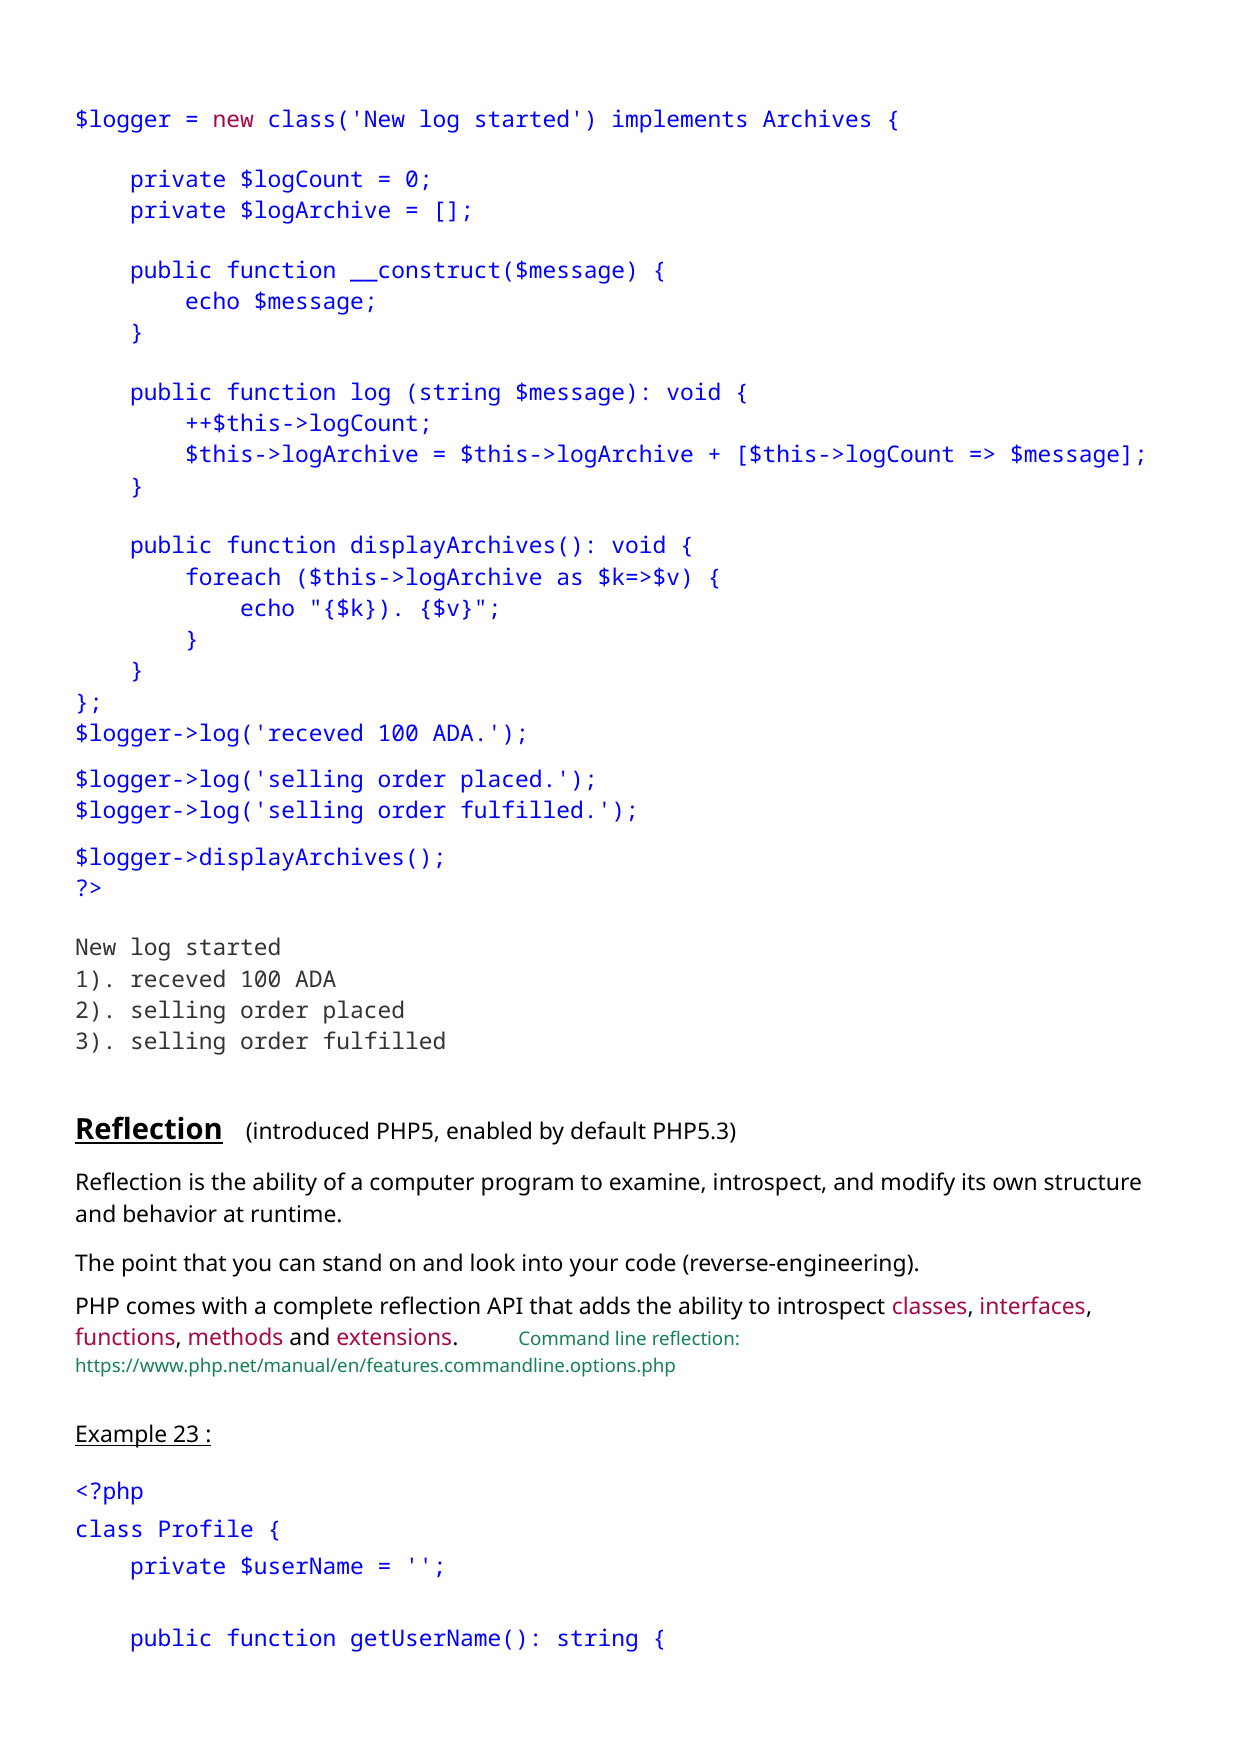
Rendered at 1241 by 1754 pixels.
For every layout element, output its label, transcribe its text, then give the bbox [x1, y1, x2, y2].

text $this->logArchive = $this->logArchive + [$this->logCount => $message]; [75, 438, 1166, 469]
text $logger->log('selling order fulfilled.'); [75, 794, 1166, 825]
text PHP comes with a complete reflection API that adds the ability to introspect classes, interfaces, functions, methods and extensions. Command line reflection: https://www.php.net/manual/en/features.commandline.options.php [75, 1290, 1166, 1378]
text private $logCount = 0; [75, 163, 1166, 194]
text echo "{$k}). {$v}"; [75, 592, 1166, 623]
text } [75, 654, 1166, 685]
text }; [75, 685, 1166, 717]
text private $userName = ''; [75, 1550, 1166, 1581]
text <?php [75, 1475, 1166, 1507]
text ?> [75, 872, 1166, 903]
text class Profile { [75, 1513, 1166, 1544]
text } [75, 469, 1166, 501]
text public function log (string $message): void { [75, 376, 1166, 407]
text $logger->log('receved 100 ADA.'); [75, 717, 1166, 748]
text public function displayArchives(): void { [75, 529, 1166, 560]
text } [75, 316, 1166, 347]
text New log started 1). receved 100 ADA 2). selling order placed 3). selling order fulfilled [75, 931, 1166, 1056]
subtitle Reflection (introduced PHP5, enabled by default PHP5.3) [75, 1108, 1166, 1148]
text $logger->displayArchives(); [75, 840, 1166, 872]
text foreach ($this->logArchive as $k=>$v) { [75, 560, 1166, 592]
text The point that you can stand on and look into your code (reverse-engineering). [75, 1247, 1166, 1278]
text Example 23 : [75, 1418, 1166, 1449]
text public function __construct($message) { [75, 254, 1166, 285]
text } [75, 623, 1166, 654]
text ++$this->logCount; [75, 407, 1166, 438]
text $logger->log('selling order placed.'); [75, 763, 1166, 794]
text Reflection is the ability of a computer program to examine, introspect, and modify its own structure and behavior at runtime. [75, 1166, 1166, 1229]
text private $logArchive = []; [75, 194, 1166, 225]
text echo $message; [75, 285, 1166, 316]
text public function getUserName(): string { [75, 1622, 1166, 1653]
text $logger = new class('New log started') implements Archives { [75, 103, 1166, 134]
